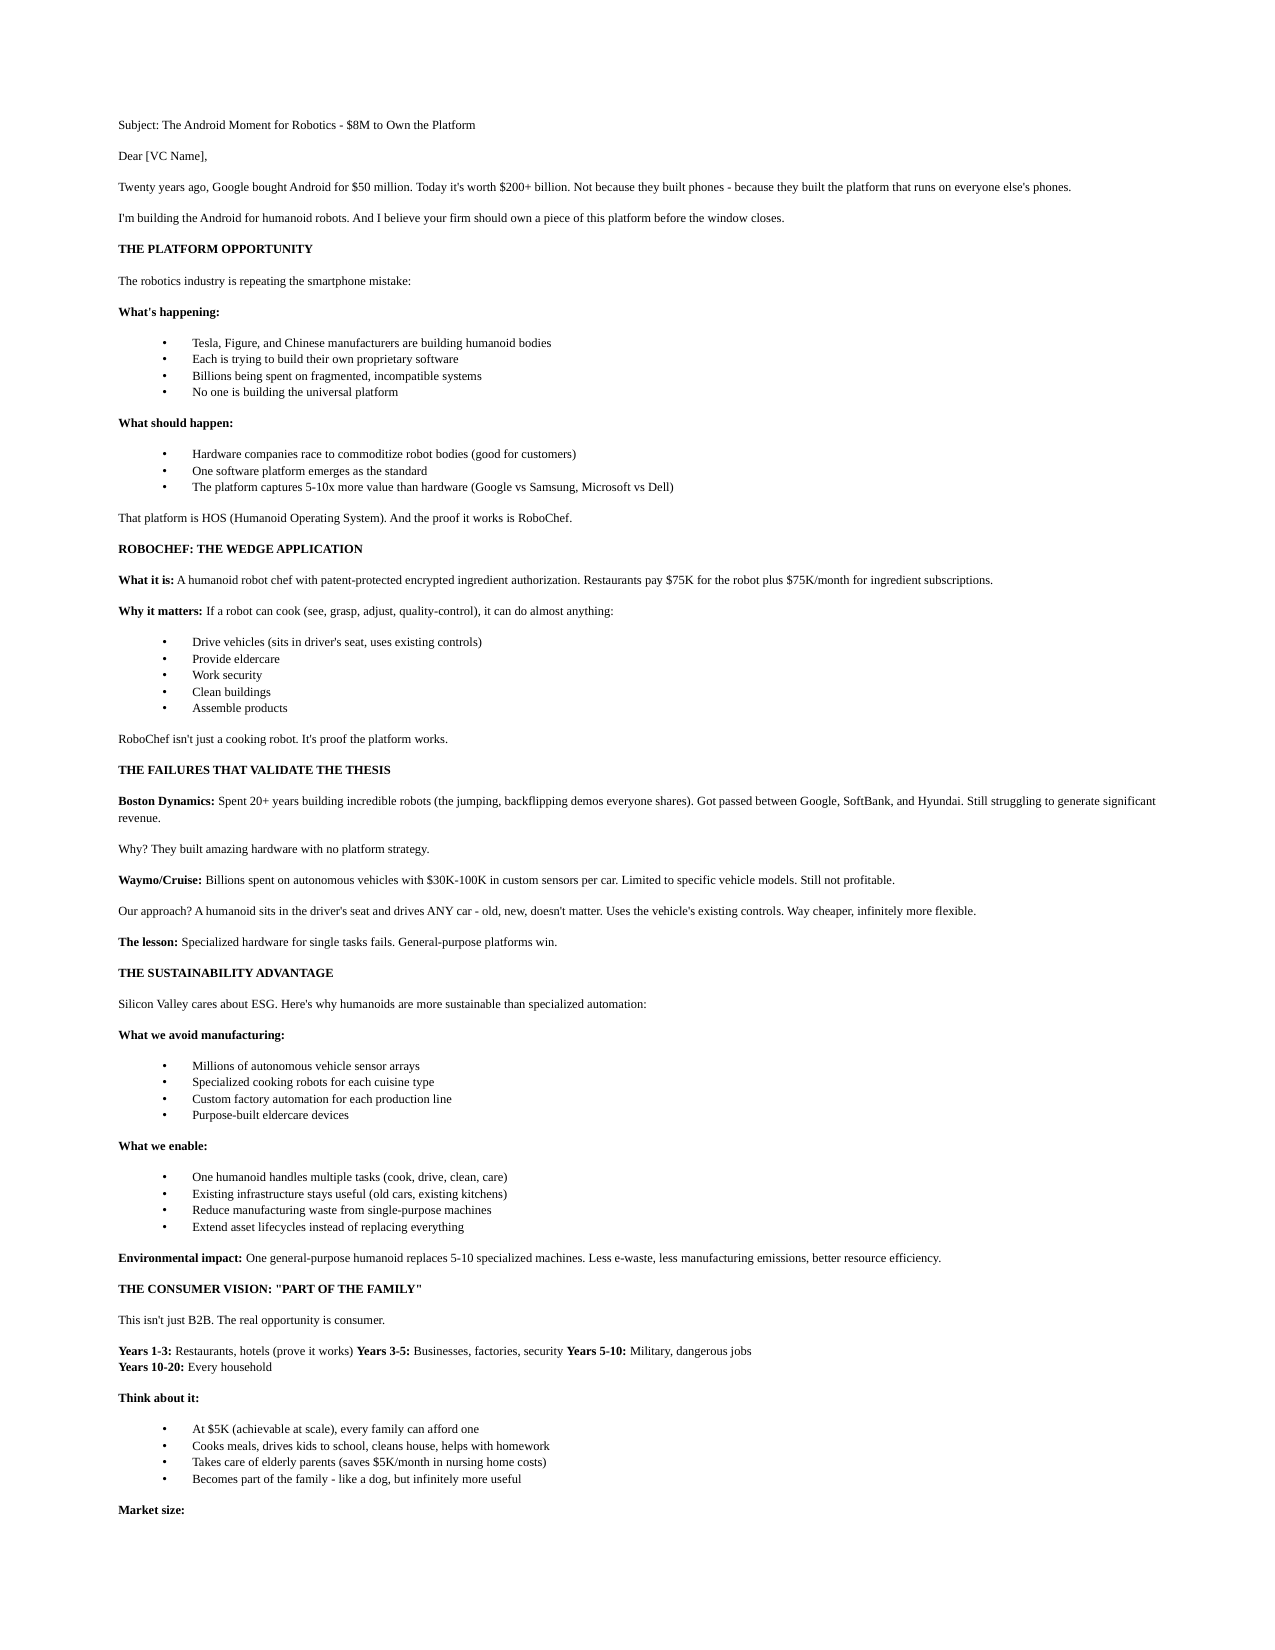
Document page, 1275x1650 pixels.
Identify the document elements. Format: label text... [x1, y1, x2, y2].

text Our approach? A humanoid sits in the driver's seat and drives ANY car - old, new, doesn't matter. Uses the vehicle's existing controls. Way cheaper, infinitely more flexible. [118, 903, 1157, 918]
list Clean buildings [162, 684, 1157, 699]
text THE PLATFORM OPPORTUNITY [118, 242, 1157, 257]
list One humanoid handles multiple tasks (cook, drive, clean, care) [162, 1170, 1157, 1184]
text Twenty years ago, Google bought Android for $50 million. Today it's worth $200+ billion. Not because they built phones - because they built the platform that runs on everyone else's phones. [118, 180, 1157, 194]
text RoboChef isn't just a cooking robot. It's proof the platform works. [118, 732, 1157, 746]
text Silicon Valley cares about ESG. Here's why humanoids are more sustainable than specialized automation: [118, 997, 1157, 1011]
list Existing infrastructure stays useful (old cars, existing kitchens) [162, 1187, 1157, 1201]
list At $5K (achievable at scale), every family can afford one [162, 1422, 1157, 1437]
text What we avoid manufacturing: [118, 1028, 1157, 1042]
list Hardware companies race to commoditize robot bodies (good for customers) [162, 447, 1157, 461]
list No one is building the universal platform [162, 385, 1157, 399]
text Think about it: [118, 1391, 1157, 1406]
list Cooks meals, drives kids to school, cleans house, helps with homework [162, 1439, 1157, 1453]
text Subject: The Android Moment for Robotics - $8M to Own the Platform [118, 118, 1157, 132]
list Billions being spent on fragmented, incompatible systems [162, 368, 1157, 383]
text The robotics industry is repeating the smartphone mistake: [118, 273, 1157, 288]
list Purpose-built eldercare devices [162, 1108, 1157, 1122]
list Work security [162, 668, 1157, 682]
text ROBOCHEF: THE WEDGE APPLICATION [118, 542, 1157, 556]
text THE FAILURES THAT VALIDATE THE THESIS [118, 763, 1157, 777]
list Millions of autonomous vehicle sensor arrays [162, 1059, 1157, 1073]
text That platform is HOS (Humanoid Operating System). And the proof it works is RoboChef. [118, 511, 1157, 525]
list One software platform emerges as the standard [162, 463, 1157, 478]
list Drive vehicles (sits in driver's seat, uses existing controls) [162, 635, 1157, 649]
list The platform captures 5-10x more value than hardware (Google vs Samsung, Microsoft vs Dell) [162, 480, 1157, 494]
list Tesla, Figure, and Chinese manufacturers are building humanoid bodies [162, 335, 1157, 350]
text What's happening: [118, 304, 1157, 319]
text What we enable: [118, 1139, 1157, 1153]
list Takes care of elderly parents (saves $5K/month in nursing home costs) [162, 1455, 1157, 1469]
text Years 1-3: Restaurants, hotels (prove it works) Years 3-5: Businesses, factories, security Years 5-10: Military, dangerous jobs Years 10-20: Every household [118, 1344, 1157, 1374]
list Extend asset lifecycles instead of replacing everything [162, 1219, 1157, 1234]
text Market size: [118, 1503, 1157, 1517]
list Reduce manufacturing waste from single-purpose machines [162, 1203, 1157, 1217]
list Each is trying to build their own proprietary software [162, 352, 1157, 366]
text Why? They built amazing hardware with no platform strategy. [118, 841, 1157, 856]
text What it is: A humanoid robot chef with patent-protected encrypted ingredient authorization. Restaurants pay $75K for the robot plus $75K/month for ingredient subscriptions. [118, 573, 1157, 587]
list Provide eldercare [162, 651, 1157, 666]
text Environmental impact: One general-purpose humanoid replaces 5-10 specialized machines. Less e-waste, less manufacturing emissions, better resource efficiency. [118, 1251, 1157, 1265]
text What should happen: [118, 416, 1157, 430]
text Dear [VC Name], [118, 149, 1157, 163]
list Custom factory automation for each production line [162, 1092, 1157, 1106]
text The lesson: Specialized hardware for single tasks fails. General-purpose platforms win. [118, 934, 1157, 949]
text Waymo/Cruise: Billions spent on autonomous vehicles with $30K-100K in custom sensors per car. Limited to specific vehicle models. Still not profitable. [118, 872, 1157, 887]
text THE SUSTAINABILITY ADVANTAGE [118, 966, 1157, 980]
text I'm building the Android for humanoid robots. And I believe your firm should own a piece of this platform before the window closes. [118, 211, 1157, 226]
text This isn't just B2B. The real opportunity is consumer. [118, 1313, 1157, 1327]
list Becomes part of the family - like a dog, but infinitely more useful [162, 1472, 1157, 1486]
list Specialized cooking robots for each cuisine type [162, 1075, 1157, 1089]
text Why it matters: If a robot can cook (see, grasp, adjust, quality-control), it can do almost anything: [118, 604, 1157, 618]
text THE CONSUMER VISION: "PART OF THE FAMILY" [118, 1282, 1157, 1296]
list Assemble products [162, 701, 1157, 715]
text Boston Dynamics: Spent 20+ years building incredible robots (the jumping, backflipping demos everyone shares). Got passed between Google, SoftBank, and Hyundai. Still struggling to generate significant revenue. [118, 794, 1157, 825]
